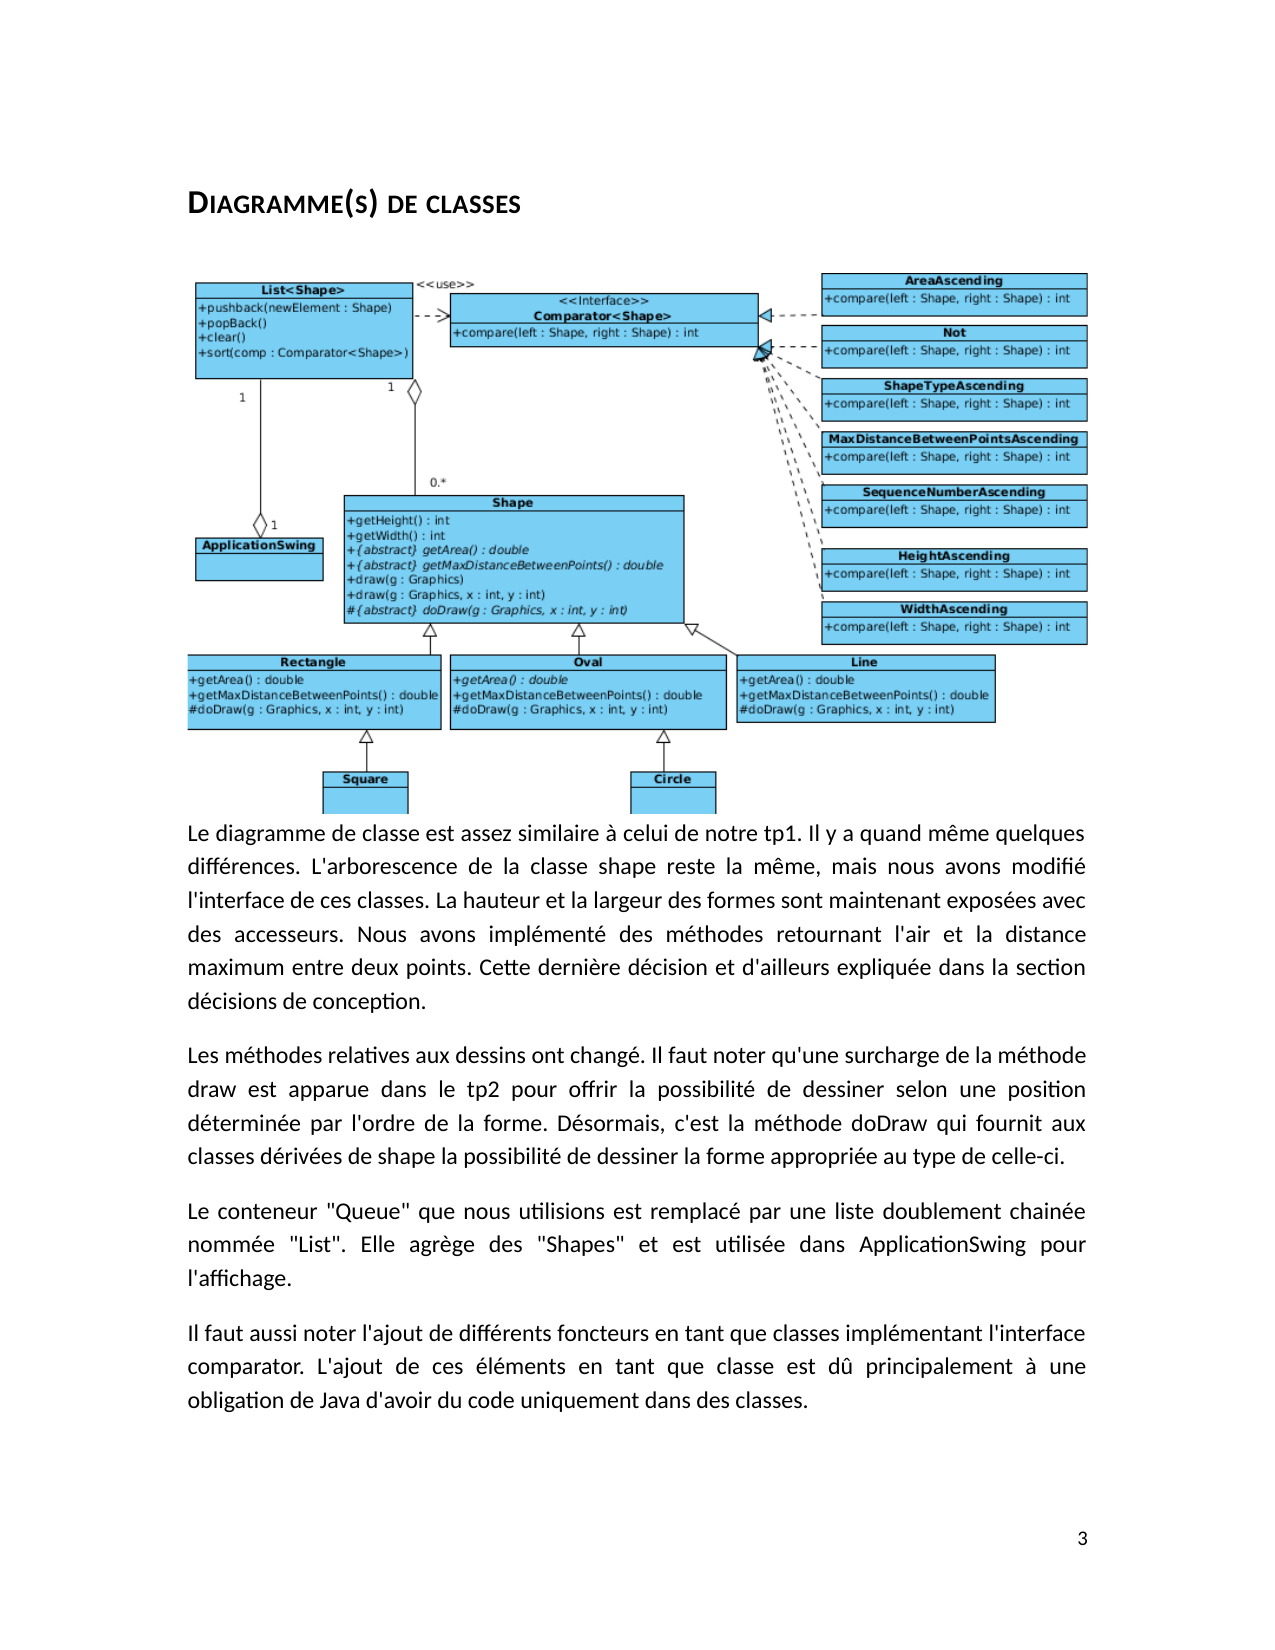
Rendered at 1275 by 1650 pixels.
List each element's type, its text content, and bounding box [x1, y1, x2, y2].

text Les méthodes relatives aux dessins ont changé. Il faut noter qu'une surcharge de la méthode draw est apparue dans le tp2 pour offrir la possibilité de dessiner selon une position déterminée par l'ordre de la forme. Désormais, c'est la méthode doDraw qui fournit aux classes dérivées de shape la possibilité de dessiner la forme appropriée au type de celle-ci. [187, 1040, 1087, 1171]
text Le conteneur "Queue" que nous utilisions est remplacé par une liste doublement chainée nommée "List". Elle agrège des "Shapes" et est utilisée dans ApplicationSwing pour l'affichage. [187, 1196, 1087, 1292]
subtitle Diagramme(s) de classes [187, 181, 1087, 222]
text Le diagramme de classe est assez similaire à celui de notre tp1. Il y a quand même quelques différences. L'arborescence de la classe shape reste la même, mais nous avons modifié l'interface de ces classes. La hauteur et la largeur des formes sont maintenant exposées avec des accesseurs. Nous avons implémenté des méthodes retournant l'air et la distance maximum entre deux points. Cette dernière décision et d'ailleurs expliquée dans la section décisions de conception. [187, 814, 1087, 1015]
text Il faut aussi noter l'ajout de différents foncteurs en tant que classes implémentant l'interface comparator. L'ajout de ces éléments en tant que classe est dû principalement à une obligation de Java d'avoir du code uniquement dans des classes. [187, 1318, 1087, 1414]
picture [187, 273, 1088, 814]
